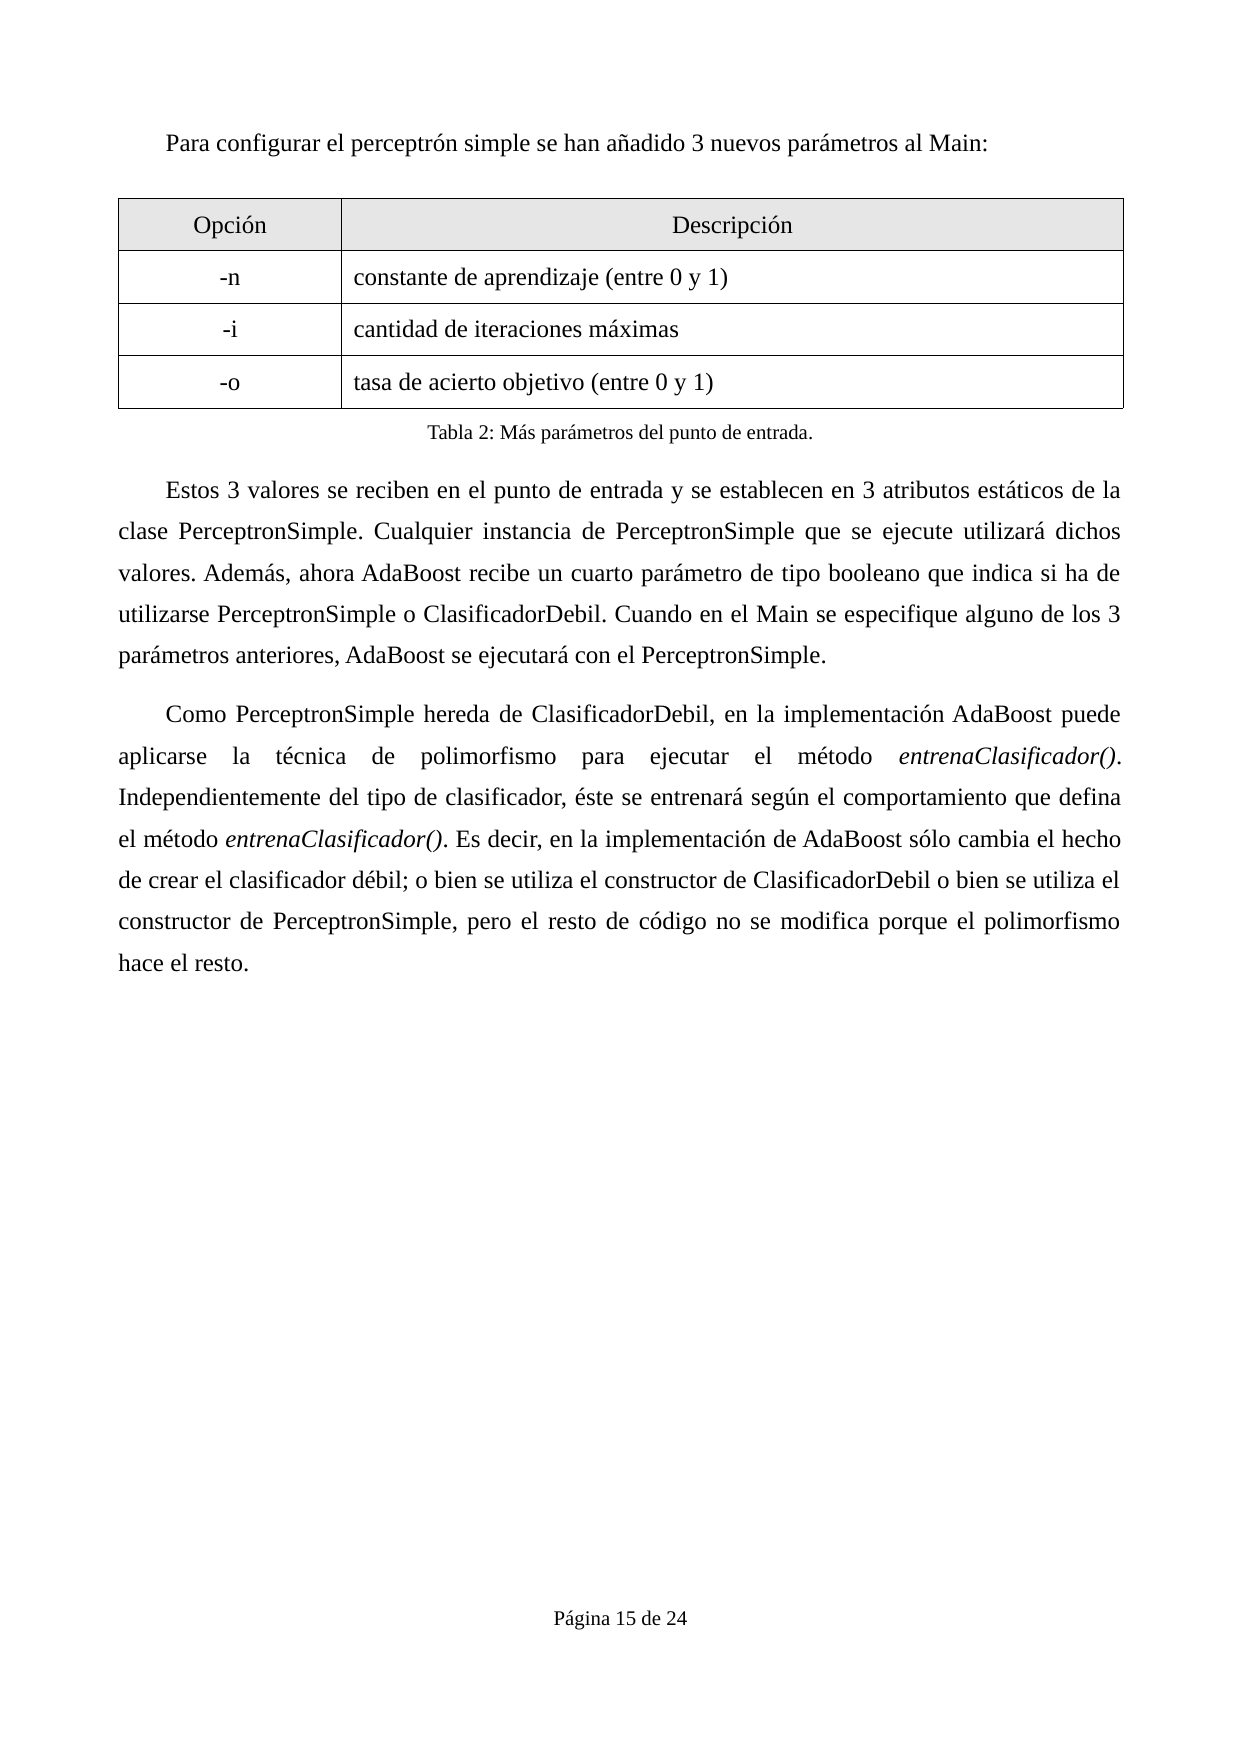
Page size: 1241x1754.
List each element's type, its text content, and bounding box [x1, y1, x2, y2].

table_header Opción [119, 199, 341, 250]
text Para configurar el perceptrón simple se han añadido 3 nuevos parámetros al Main: [118, 118, 1122, 159]
table_cell tasa de acierto objetivo (entre 0 y 1) [342, 356, 1123, 407]
text Tabla 2: Más parámetros del punto de entrada. [118, 420, 1122, 444]
table_cell -o [119, 356, 341, 407]
table_header Descripción [342, 199, 1123, 250]
text Estos 3 valores se reciben en el punto de entrada y se establecen en 3 atributos estáticos de la clase PerceptronSimple. Cualquier instancia de PerceptronSimple que se ejecute utilizará dichos valores. Además, ahora AdaBoost recibe un cuarto parámetro de tipo booleano que indica si ha de utilizarse PerceptronSimple o ClasificadorDebil. Cuando en el Main se especifique alguno de los 3 parámetros anteriores, AdaBoost se ejecutará con el PerceptronSimple. [118, 465, 1122, 672]
table_cell -i [119, 304, 341, 355]
table_cell -n [119, 251, 341, 303]
text Como PerceptronSimple hereda de ClasificadorDebil, en la implementación AdaBoost puede aplicarse la técnica de polimorfismo para ejecutar el método entrenaClasificador(). Independientemente del tipo de clasificador, éste se entrenará según el comportamiento que defina el método entrenaClasificador(). Es decir, en la implementación de AdaBoost sólo cambia el hecho de crear el clasificador débil; o bien se utiliza el constructor de ClasificadorDebil o bien se utiliza el constructor de PerceptronSimple, pero el resto de código no se modifica porque el polimorfismo hace el resto. [118, 690, 1122, 979]
table_cell cantidad de iteraciones máximas [342, 304, 1123, 355]
table_cell constante de aprendizaje (entre 0 y 1) [342, 251, 1123, 303]
